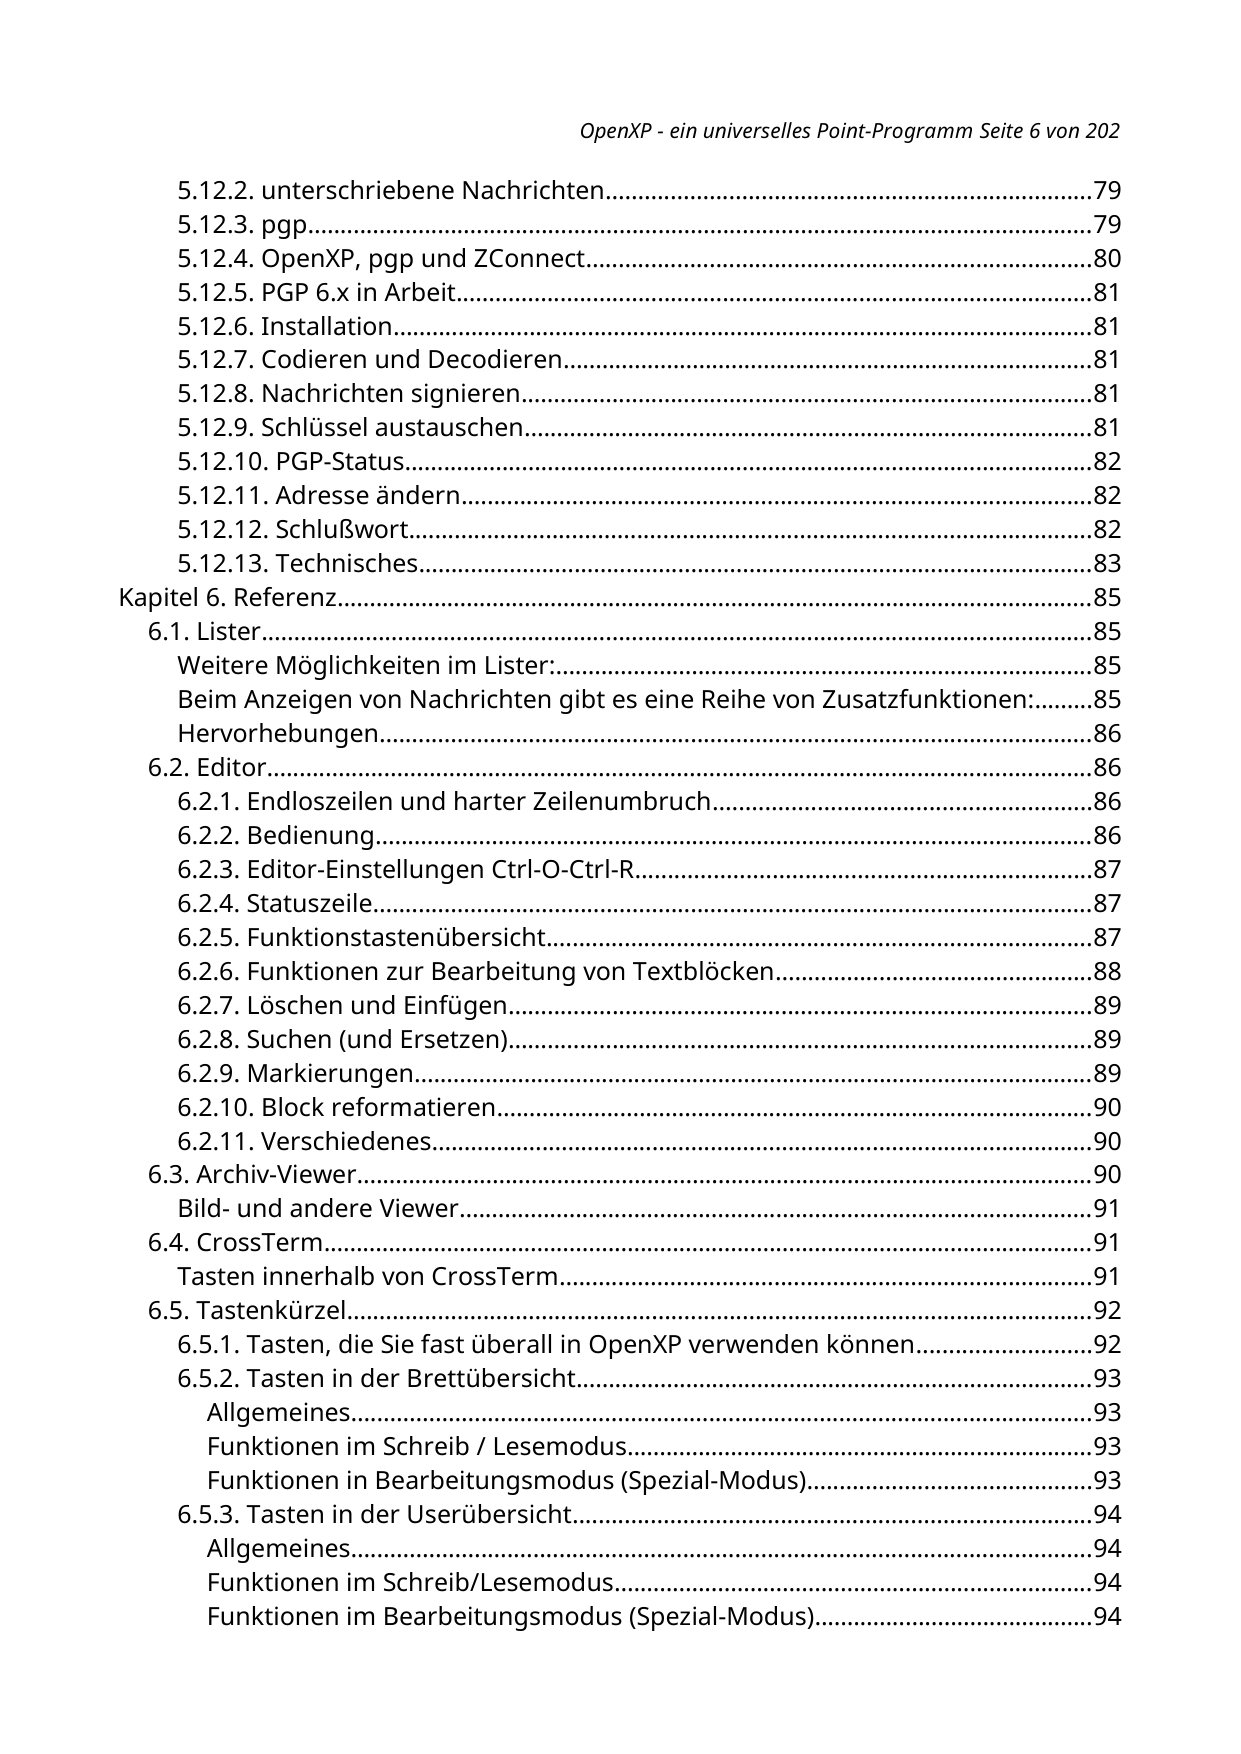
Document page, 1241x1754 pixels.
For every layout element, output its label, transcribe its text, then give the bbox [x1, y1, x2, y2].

text 5.12.10. PGP-Status 82 [177, 444, 1122, 478]
text 6.4. CrossTerm 91 [148, 1225, 1122, 1259]
text 6.2.10. Block reformatieren 90 [177, 1089, 1122, 1123]
text 6.2.7. Löschen und Einfügen 89 [177, 988, 1122, 1022]
text 5.12.2. unterschriebene Nachrichten 79 [177, 173, 1122, 207]
text 6.2.3. Editor-Einstellungen Ctrl-O-Ctrl-R 87 [177, 852, 1122, 886]
text Bild- und andere Viewer 91 [177, 1191, 1122, 1225]
text 6.2.2. Bedienung 86 [177, 818, 1122, 852]
text 6.2.5. Funktionstastenübersicht 87 [177, 920, 1122, 954]
text Beim Anzeigen von Nachrichten gibt es eine Reihe von Zusatzfunktionen: 85 [177, 682, 1122, 716]
text 5.12.7. Codieren und Decodieren 81 [177, 342, 1122, 376]
text 5.12.9. Schlüssel austauschen 81 [177, 410, 1122, 444]
text 5.12.8. Nachrichten signieren 81 [177, 376, 1122, 410]
text 6.1. Lister 85 [148, 614, 1122, 648]
text Tasten innerhalb von CrossTerm 91 [177, 1259, 1122, 1293]
text 6.5.3. Tasten in der Userübersicht 94 [177, 1497, 1122, 1531]
text 5.12.4. OpenXP, pgp und ZConnect 80 [177, 241, 1122, 274]
text 6.2.8. Suchen (und Ersetzen) 89 [177, 1022, 1122, 1056]
text 6.5.2. Tasten in der Brettübersicht 93 [177, 1361, 1122, 1395]
text Kapitel 6. Referenz 85 [118, 580, 1122, 614]
text 6.2.4. Statuszeile 87 [177, 886, 1122, 920]
text Allgemeines 93 [207, 1395, 1122, 1429]
text Funktionen im Schreib / Lesemodus 93 [207, 1429, 1122, 1463]
text Hervorhebungen 86 [177, 716, 1122, 750]
text Weitere Möglichkeiten im Lister: 85 [177, 648, 1122, 682]
text 5.12.5. PGP 6.x in Arbeit 81 [177, 274, 1122, 308]
text Allgemeines 94 [207, 1531, 1122, 1565]
text 5.12.12. Schlußwort 82 [177, 512, 1122, 546]
text 6.5.1. Tasten, die Sie fast überall in OpenXP verwenden können 92 [177, 1327, 1122, 1361]
text 6.2.11. Verschiedenes 90 [177, 1123, 1122, 1157]
text 6.2. Editor 86 [148, 750, 1122, 784]
text 6.2.9. Markierungen 89 [177, 1056, 1122, 1089]
text Funktionen im Schreib/Lesemodus 94 [207, 1565, 1122, 1599]
text Funktionen in Bearbeitungsmodus (Spezial-Modus) 93 [207, 1463, 1122, 1497]
text 5.12.6. Installation 81 [177, 308, 1122, 342]
text 5.12.3. pgp 79 [177, 207, 1122, 241]
text 6.2.6. Funktionen zur Bearbeitung von Textblöcken 88 [177, 954, 1122, 988]
text Funktionen im Bearbeitungsmodus (Spezial-Modus) 94 [207, 1599, 1122, 1633]
text 5.12.11. Adresse ändern 82 [177, 478, 1122, 512]
text 6.3. Archiv-Viewer 90 [148, 1157, 1122, 1191]
text 5.12.13. Technisches 83 [177, 546, 1122, 580]
text 6.2.1. Endloszeilen und harter Zeilenumbruch 86 [177, 784, 1122, 818]
text 6.5. Tastenkürzel 92 [148, 1293, 1122, 1327]
